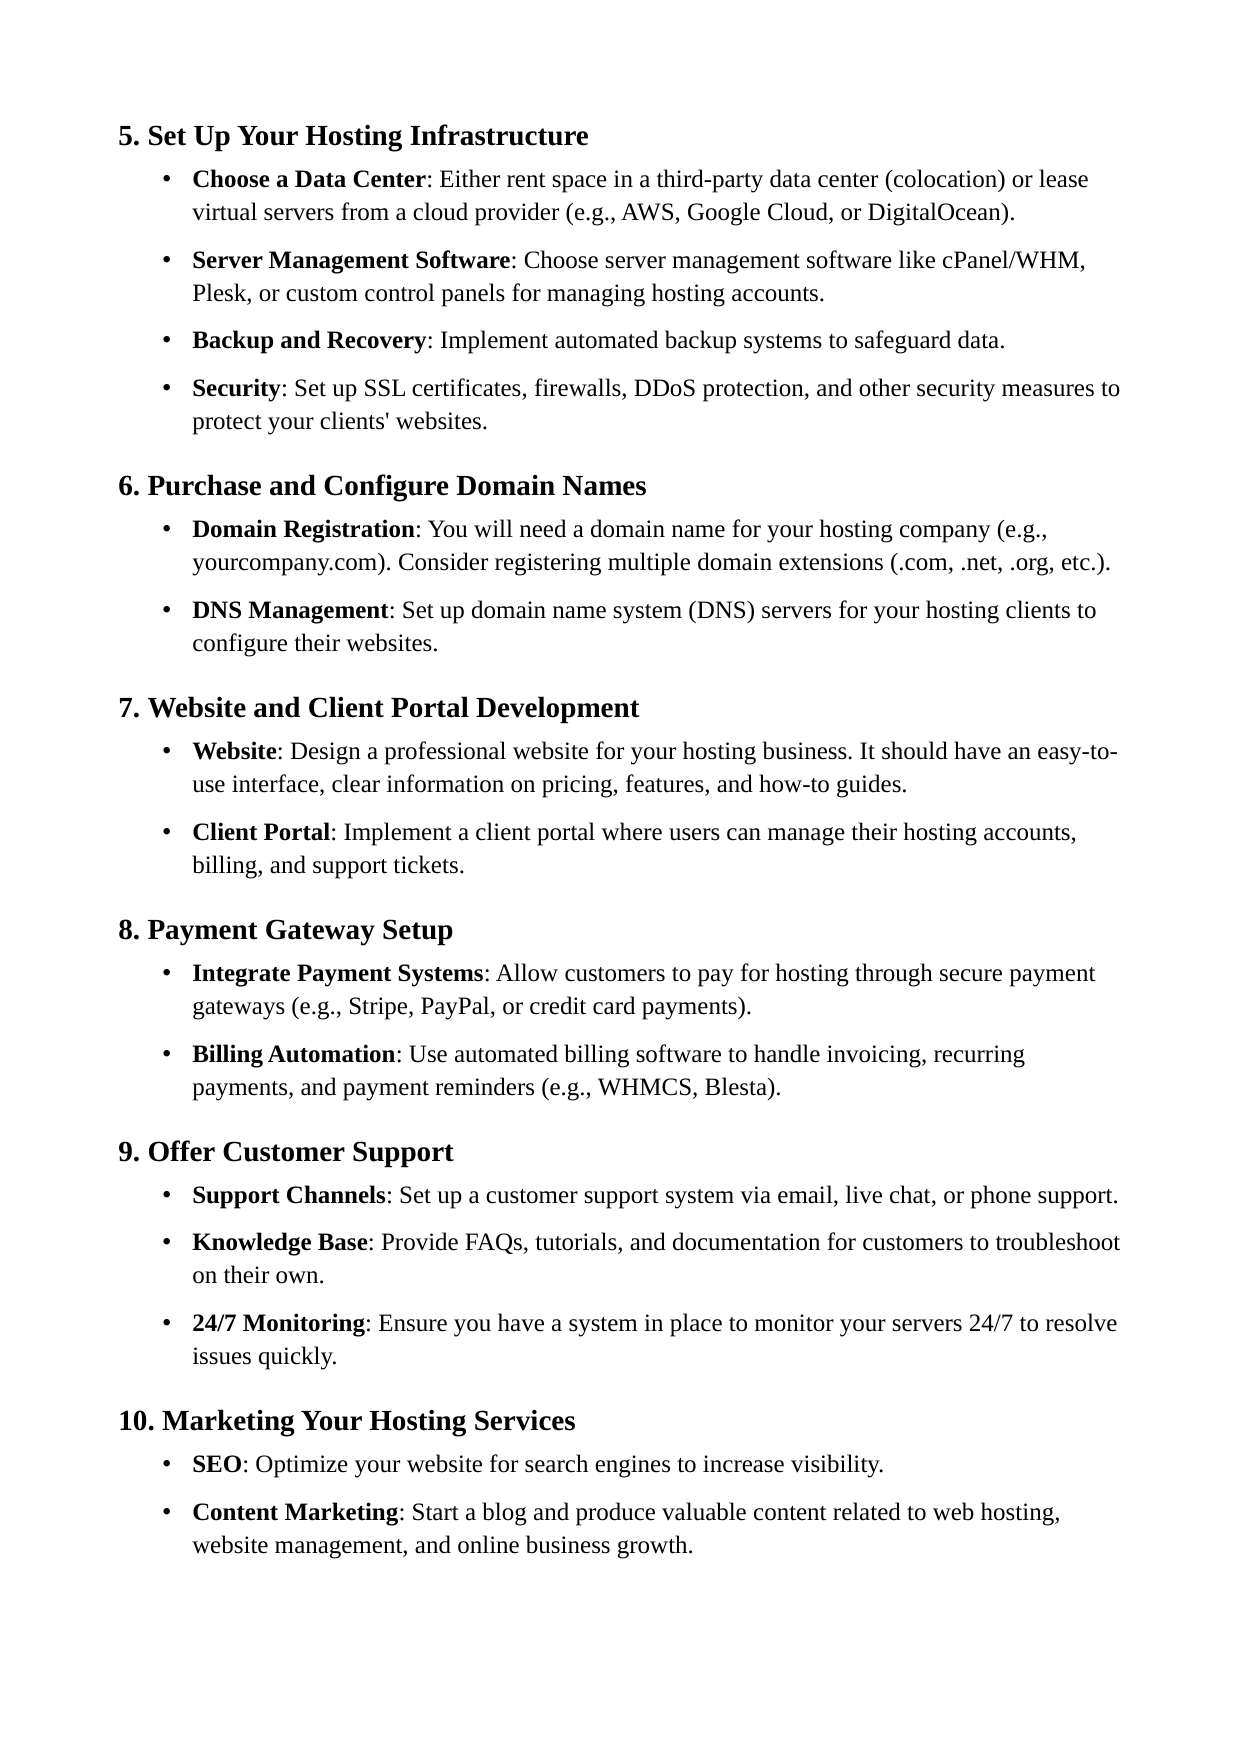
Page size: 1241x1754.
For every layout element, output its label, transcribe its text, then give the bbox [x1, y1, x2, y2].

list Integrate Payment Systems: Allow customers to pay for hosting through secure payment gateways (e.g., Stripe, PayPal, or credit card payments). [162, 958, 1122, 1020]
list Security: Set up SSL certificates, firewalls, DDoS protection, and other security measures to protect your clients' websites. [162, 373, 1122, 435]
list Server Management Software: Choose server management software like cPanel/WHM, Plesk, or custom control panels for managing hosting accounts. [162, 245, 1122, 307]
list 24/7 Monitoring: Ensure you have a system in place to monitor your servers 24/7 to resolve issues quickly. [162, 1308, 1122, 1370]
list Choose a Data Center: Either rent space in a third-party data center (colocation) or lease virtual servers from a cloud provider (e.g., AWS, Google Cloud, or DigitalOcean). [162, 164, 1122, 226]
list Website: Design a professional website for your hosting business. It should have an easy-to-use interface, clear information on pricing, features, and how-to guides. [162, 736, 1122, 798]
subtitle 6. Purchase and Configure Domain Names [118, 468, 1122, 502]
list Domain Registration: You will need a domain name for your hosting company (e.g., yourcompany.com). Consider registering multiple domain extensions (.com, .net, .org, etc.). [162, 514, 1122, 576]
list Client Portal: Implement a client portal where users can manage their hosting accounts, billing, and support tickets. [162, 817, 1122, 878]
subtitle 10. Marketing Your Hosting Services [118, 1403, 1122, 1437]
list Knowledge Base: Provide FAQs, tutorials, and documentation for customers to troubleshoot on their own. [162, 1227, 1122, 1289]
list Content Marketing: Start a blog and produce valuable content related to web hosting, website management, and online business growth. [162, 1497, 1122, 1559]
list DNS Management: Set up domain name system (DNS) servers for your hosting clients to configure their websites. [162, 595, 1122, 657]
subtitle 5. Set Up Your Hosting Infrastructure [118, 118, 1122, 152]
subtitle 7. Website and Client Portal Development [118, 690, 1122, 724]
subtitle 9. Offer Customer Support [118, 1134, 1122, 1167]
subtitle 8. Payment Gateway Setup [118, 912, 1122, 946]
list SEO: Optimize your website for search engines to increase visibility. [162, 1449, 1122, 1478]
list Support Channels: Set up a customer support system via email, live chat, or phone support. [162, 1180, 1122, 1209]
list Backup and Recovery: Implement automated backup systems to safeguard data. [162, 325, 1122, 354]
list Billing Automation: Use automated billing software to handle invoicing, recurring payments, and payment reminders (e.g., WHMCS, Blesta). [162, 1039, 1122, 1100]
